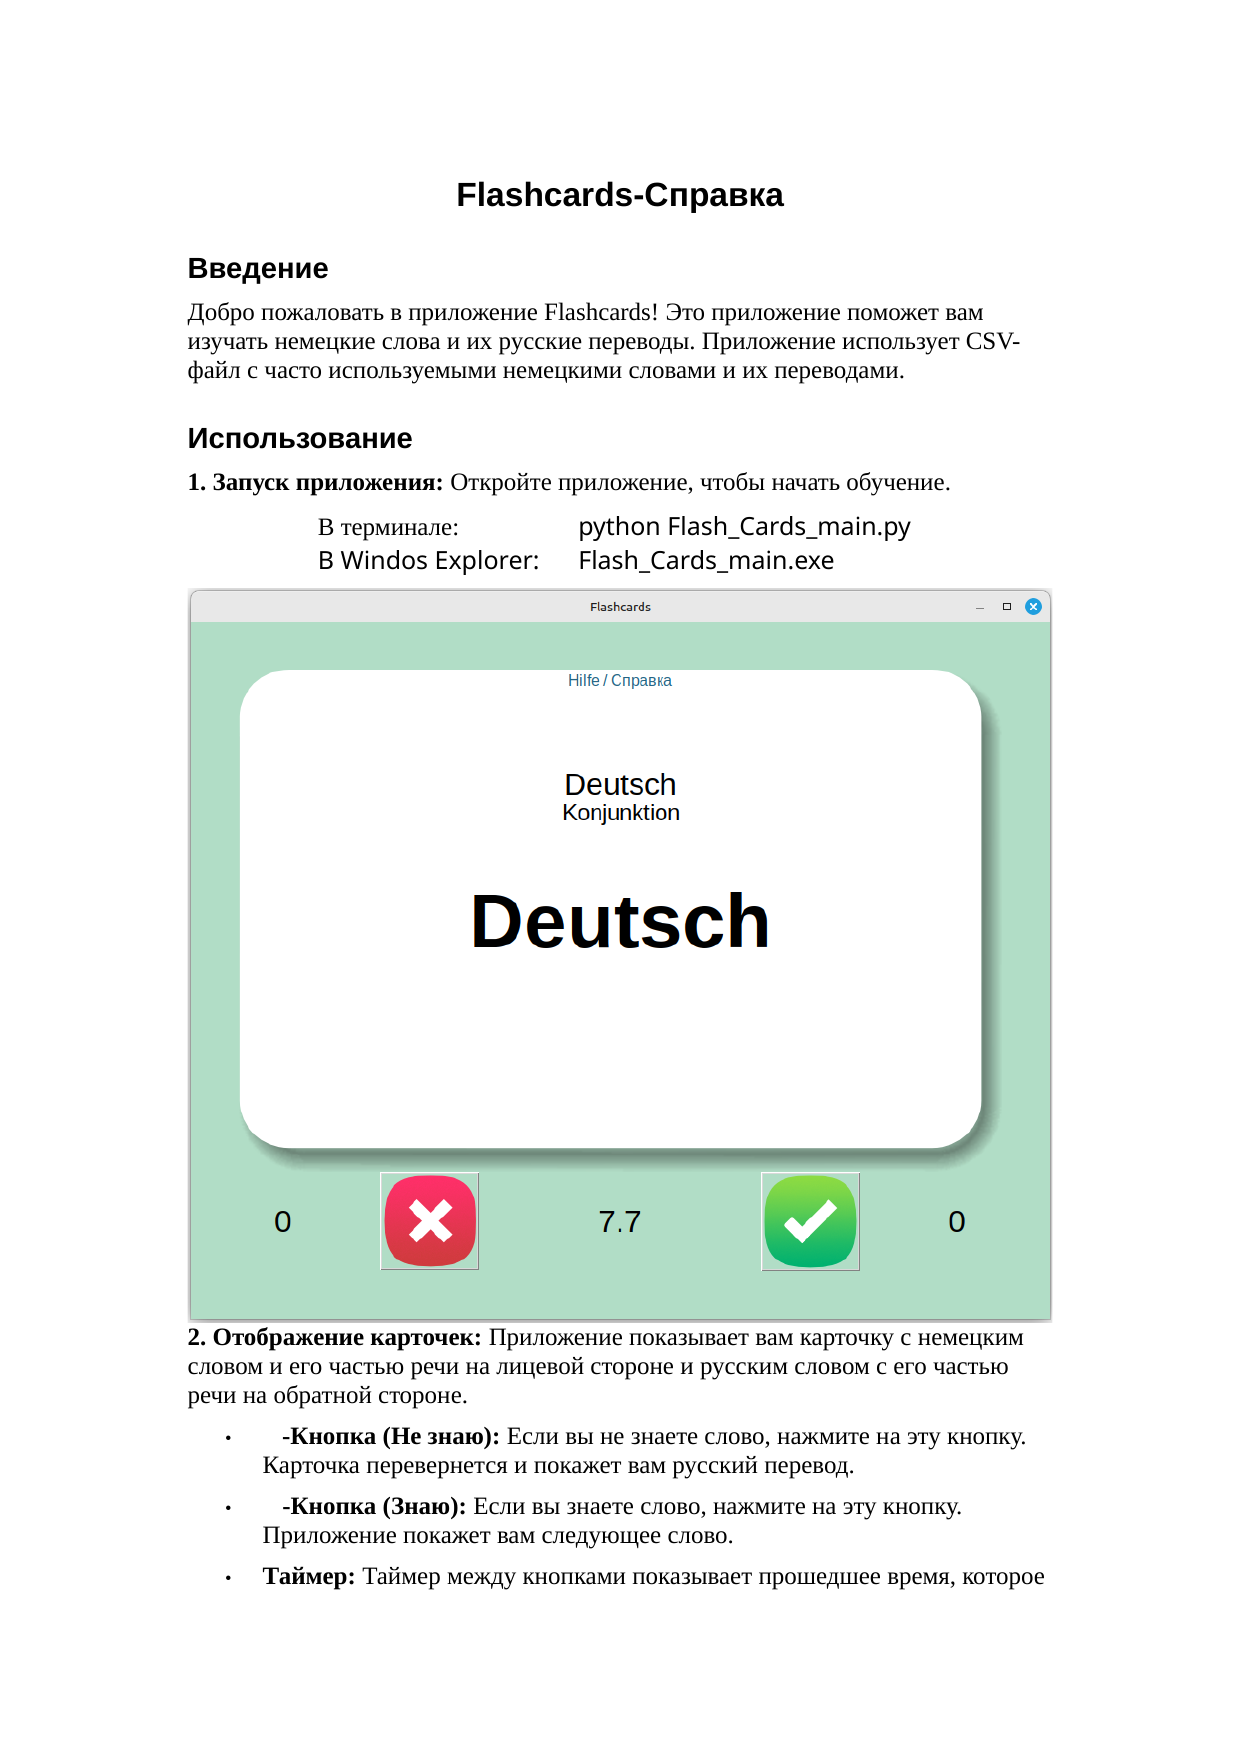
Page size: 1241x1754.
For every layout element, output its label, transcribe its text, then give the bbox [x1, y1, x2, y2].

subtitle Введение [187, 251, 1053, 285]
text 2. Отображение карточек: Приложение показывает вам карточку с немецким словом и его частью речи на лицевой стороне и русским словом с его частью речи на обратной стороне. [187, 1323, 1053, 1409]
picture [187, 588, 1053, 1323]
list ❌-Кнопка (Не знаю): Если вы не знаете слово, нажмите на эту кнопку. Карточка перевернется и покажет вам русский перевод. [225, 1421, 1053, 1479]
subtitle Использование [187, 421, 1053, 454]
text 1. Запуск приложения: Откройте приложение, чтобы начать обучение. [187, 467, 1053, 496]
list Таймер: Таймер между кнопками показывает прошедшее время, которое [225, 1561, 1053, 1590]
text Добро пожаловать в приложение Flashcards! Это приложение поможет вам изучать немецкие слова и их русские переводы. Приложение использует CSV-файл с часто используемыми немецкими словами и их переводами. [187, 297, 1053, 383]
subtitle Flashcards-Справка [187, 175, 1053, 214]
text В терминале: python Flash_Cards_main.py В Windos Explorer: Flash_Cards_main.exe [187, 508, 1053, 576]
list ✅-Кнопка (Знаю): Если вы знаете слово, нажмите на эту кнопку. Приложение покажет вам следующее слово. [225, 1491, 1053, 1549]
